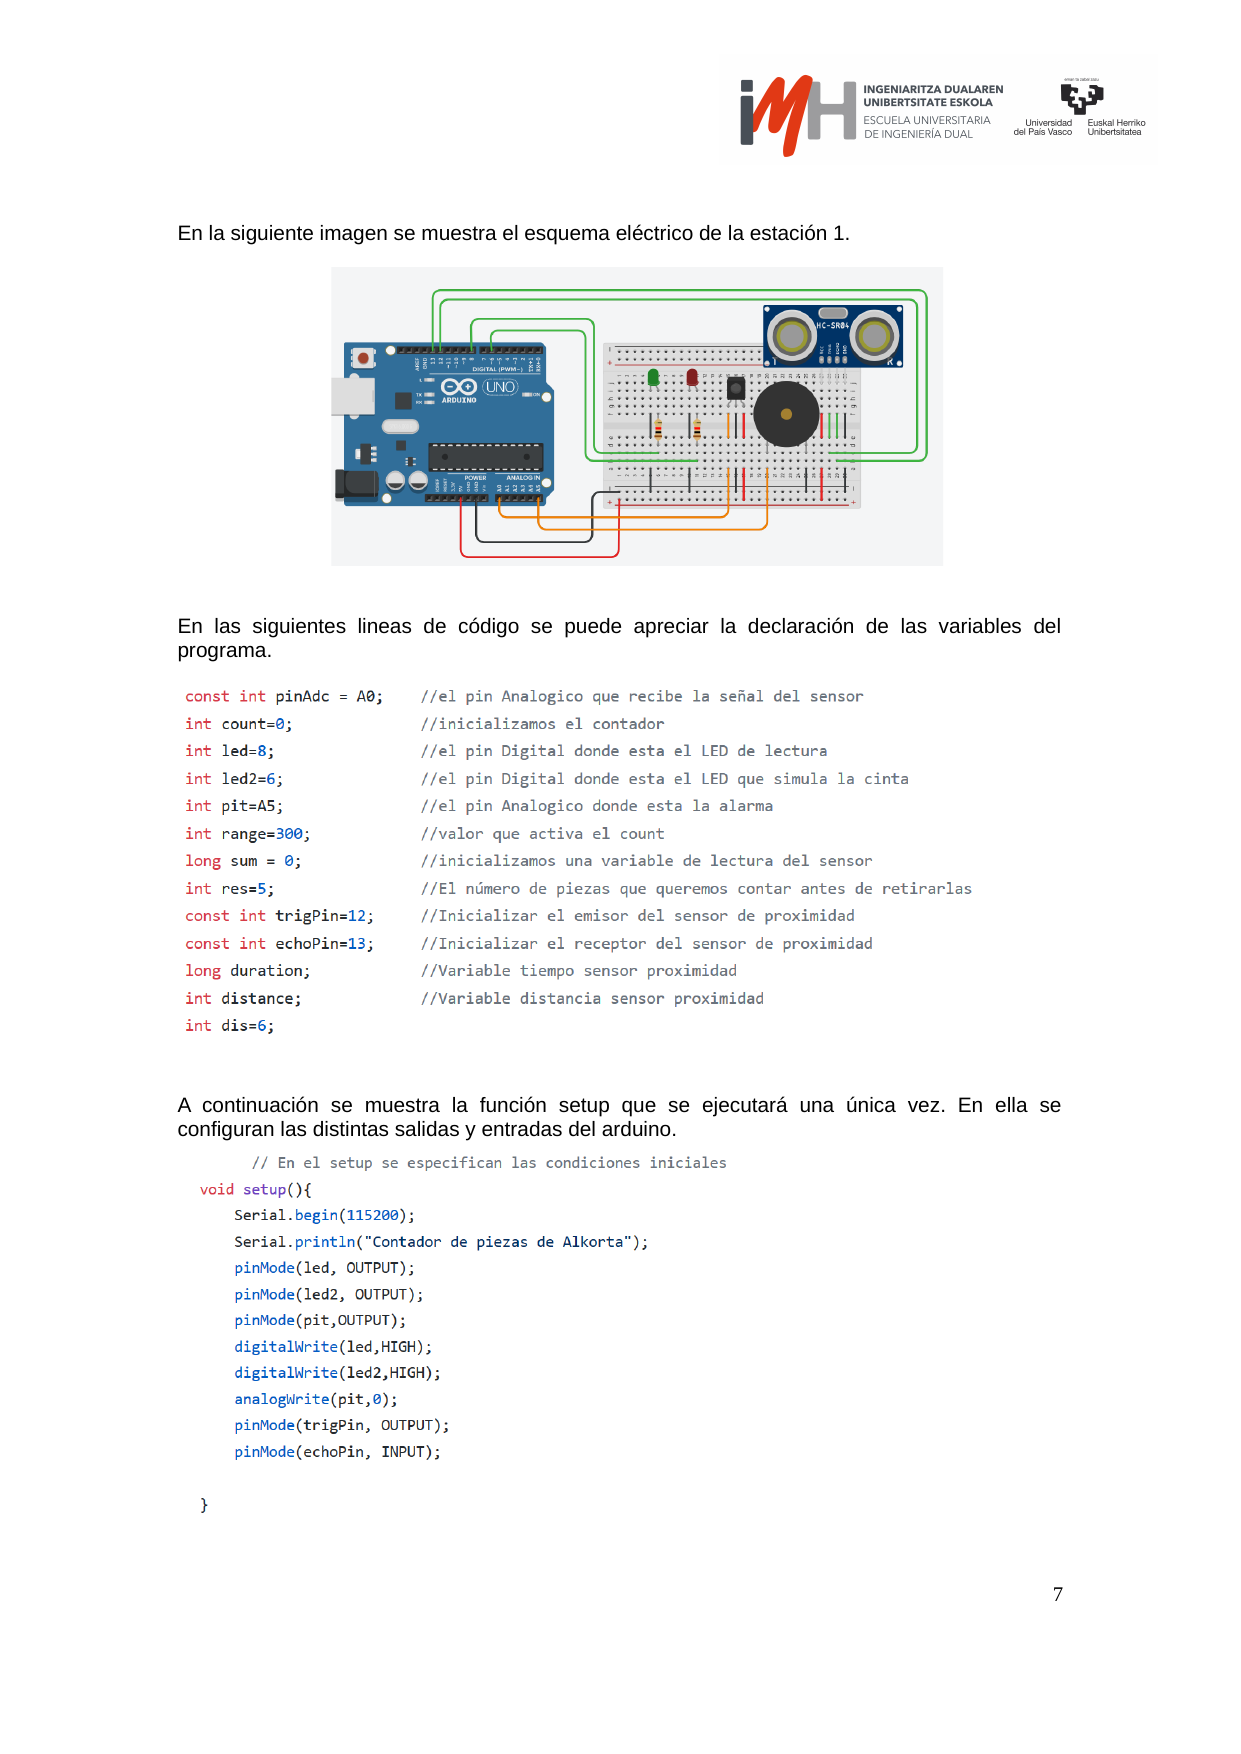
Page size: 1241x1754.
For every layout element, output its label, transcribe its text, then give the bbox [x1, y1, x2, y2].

picture [719, 54, 1159, 165]
text En la siguiente imagen se muestra el esquema eléctrico de la estación 1. [177, 221, 1063, 245]
picture [191, 1143, 751, 1518]
text A continuación se muestra la función setup que se ejecutará una única vez. En ella se configuran las distintas salidas y entradas del arduino. [177, 1093, 1063, 1141]
text En las siguientes lineas de código se puede apreciar la declaración de las variables del programa. [177, 614, 1063, 662]
picture [175, 685, 989, 1045]
picture [331, 267, 944, 566]
